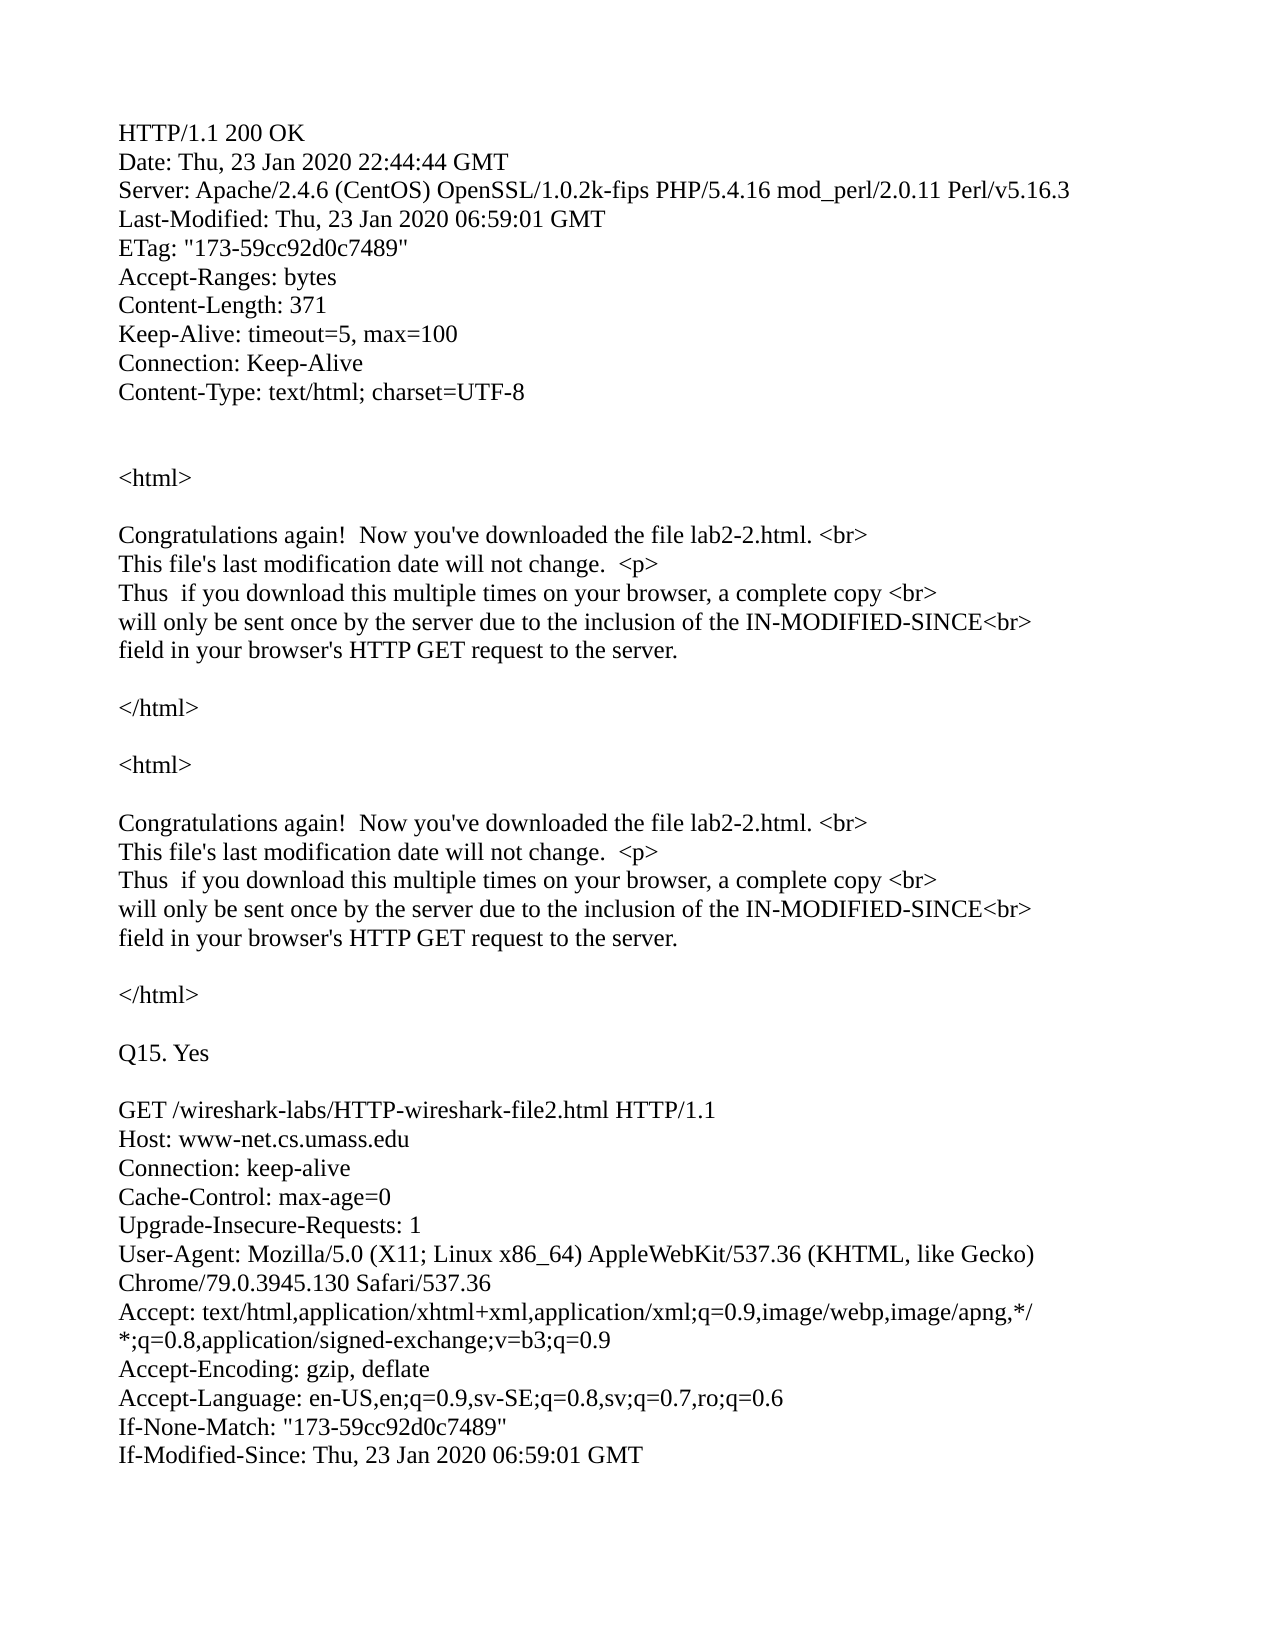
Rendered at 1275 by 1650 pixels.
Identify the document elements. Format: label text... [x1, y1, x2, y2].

text ETag: "173-59cc92d0c7489" [118, 233, 1157, 262]
text </html> [118, 981, 1157, 1009]
text Date: Thu, 23 Jan 2020 22:44:44 GMT [118, 147, 1157, 176]
text If-Modified-Since: Thu, 23 Jan 2020 06:59:01 GMT [118, 1441, 1157, 1469]
text If-None-Match: "173-59cc92d0c7489" [118, 1412, 1157, 1441]
text Content-Type: text/html; charset=UTF-8 [118, 377, 1157, 406]
text Q15. Yes [118, 1038, 1157, 1067]
text Accept-Ranges: bytes [118, 262, 1157, 291]
text Last-Modified: Thu, 23 Jan 2020 06:59:01 GMT [118, 204, 1157, 233]
text Congratulations again! Now you've downloaded the file lab2-2.html. <br> [118, 808, 1157, 837]
text will only be sent once by the server due to the inclusion of the IN-MODIFIED-SINCE<br> [118, 894, 1157, 923]
text Thus if you download this multiple times on your browser, a complete copy <br> [118, 578, 1157, 607]
text Accept: text/html,application/xhtml+xml,application/xml;q=0.9,image/webp,image/apng,*/*;q=0.8,application/signed-exchange;v=b3;q=0.9 [118, 1297, 1157, 1354]
text This file's last modification date will not change. <p> [118, 837, 1157, 866]
text Congratulations again! Now you've downloaded the file lab2-2.html. <br> [118, 521, 1157, 549]
text field in your browser's HTTP GET request to the server. [118, 923, 1157, 952]
text Connection: keep-alive [118, 1153, 1157, 1182]
text Host: www-net.cs.umass.edu [118, 1124, 1157, 1153]
text This file's last modification date will not change. <p> [118, 549, 1157, 578]
text <html> [118, 463, 1157, 492]
text will only be sent once by the server due to the inclusion of the IN-MODIFIED-SINCE<br> [118, 607, 1157, 636]
text Connection: Keep-Alive [118, 348, 1157, 377]
text </html> [118, 693, 1157, 722]
text <html> [118, 751, 1157, 779]
text Thus if you download this multiple times on your browser, a complete copy <br> [118, 866, 1157, 894]
text Keep-Alive: timeout=5, max=100 [118, 319, 1157, 348]
text Content-Length: 371 [118, 291, 1157, 319]
text Accept-Language: en-US,en;q=0.9,sv-SE;q=0.8,sv;q=0.7,ro;q=0.6 [118, 1383, 1157, 1412]
text User-Agent: Mozilla/5.0 (X11; Linux x86_64) AppleWebKit/537.36 (KHTML, like Gecko) Chrome/79.0.3945.130 Safari/537.36 [118, 1239, 1157, 1297]
text field in your browser's HTTP GET request to the server. [118, 636, 1157, 664]
text Accept-Encoding: gzip, deflate [118, 1354, 1157, 1383]
text Upgrade-Insecure-Requests: 1 [118, 1211, 1157, 1239]
text HTTP/1.1 200 OK [118, 118, 1157, 147]
text Cache-Control: max-age=0 [118, 1182, 1157, 1211]
text Server: Apache/2.4.6 (CentOS) OpenSSL/1.0.2k-fips PHP/5.4.16 mod_perl/2.0.11 Perl/v5.16.3 [118, 176, 1157, 204]
text GET /wireshark-labs/HTTP-wireshark-file2.html HTTP/1.1 [118, 1096, 1157, 1124]
